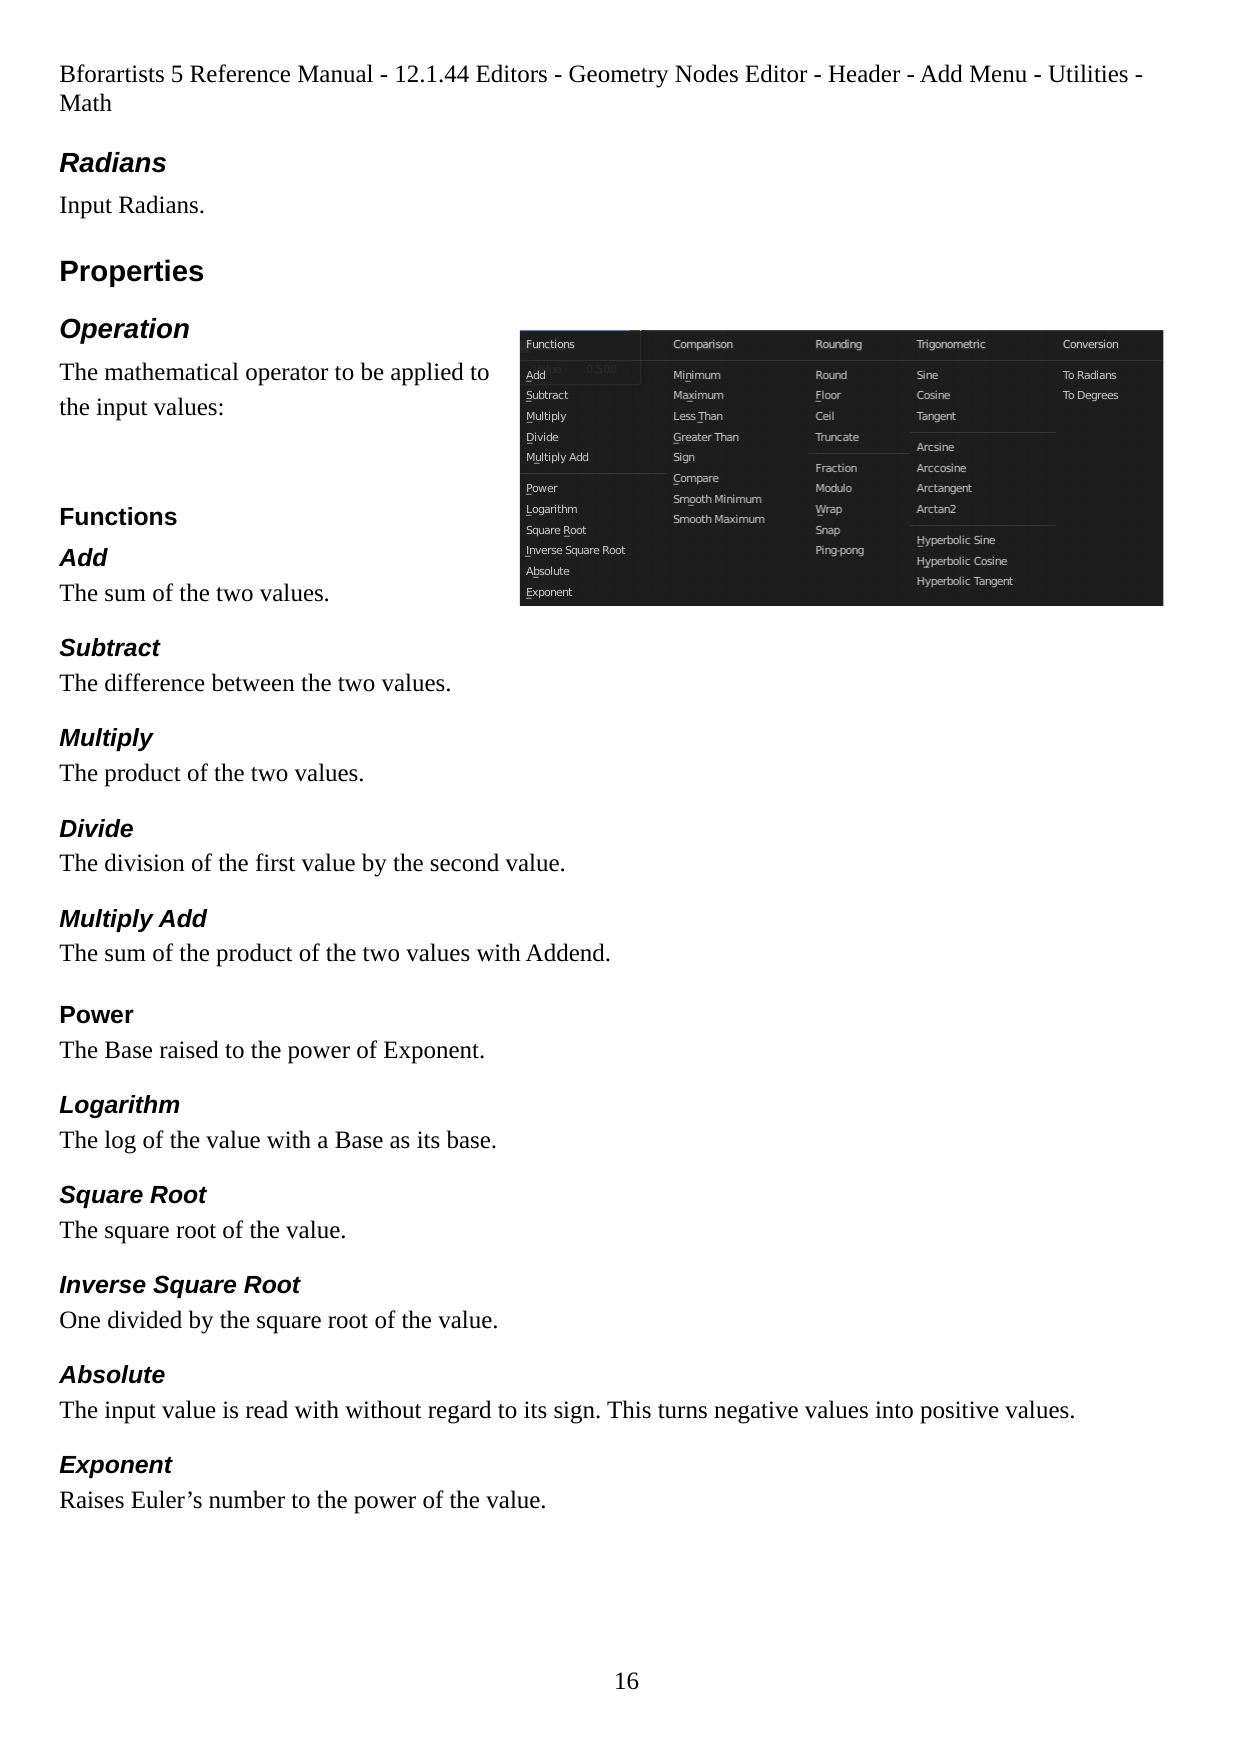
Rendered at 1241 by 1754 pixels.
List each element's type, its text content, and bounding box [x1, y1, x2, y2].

subtitle Multiply Add [59, 904, 1181, 932]
text Input Radians. [59, 190, 1181, 219]
text The difference between the two values. [59, 668, 1181, 697]
picture [519, 330, 1164, 606]
subtitle Operation [59, 313, 1181, 345]
text The log of the value with a Base as its base. [59, 1125, 1181, 1154]
text The input value is read with without regard to its sign. This turns negative values into positive values. [59, 1395, 1181, 1424]
text The division of the first value by the second value. [59, 848, 1181, 877]
subtitle Exponent [59, 1451, 1181, 1479]
subtitle Power [59, 1000, 1181, 1029]
subtitle Inverse Square Root [59, 1270, 1181, 1299]
text The product of the two values. [59, 758, 1181, 787]
text The sum of the product of the two values with Addend. [59, 938, 1181, 967]
text The Base raised to the power of Exponent. [59, 1035, 1181, 1064]
subtitle Functions [59, 502, 519, 531]
subtitle Absolute [59, 1361, 1181, 1389]
subtitle Multiply [59, 723, 1181, 752]
subtitle Square Root [59, 1180, 1181, 1209]
text Raises Euler’s number to the power of the value. [59, 1485, 1181, 1514]
text One divided by the square root of the value. [59, 1305, 1181, 1334]
text The square root of the value. [59, 1215, 1181, 1244]
subtitle Logarithm [59, 1090, 1181, 1119]
subtitle Radians [59, 146, 1181, 178]
subtitle Properties [59, 254, 1181, 288]
text The sum of the two values. [59, 578, 1181, 607]
subtitle Add [59, 543, 519, 572]
text The mathematical operator to be applied to the input values: [59, 357, 519, 420]
subtitle [1164, 502, 1181, 531]
subtitle [1164, 543, 1181, 572]
subtitle Subtract [59, 633, 1181, 662]
subtitle Divide [59, 814, 1181, 842]
